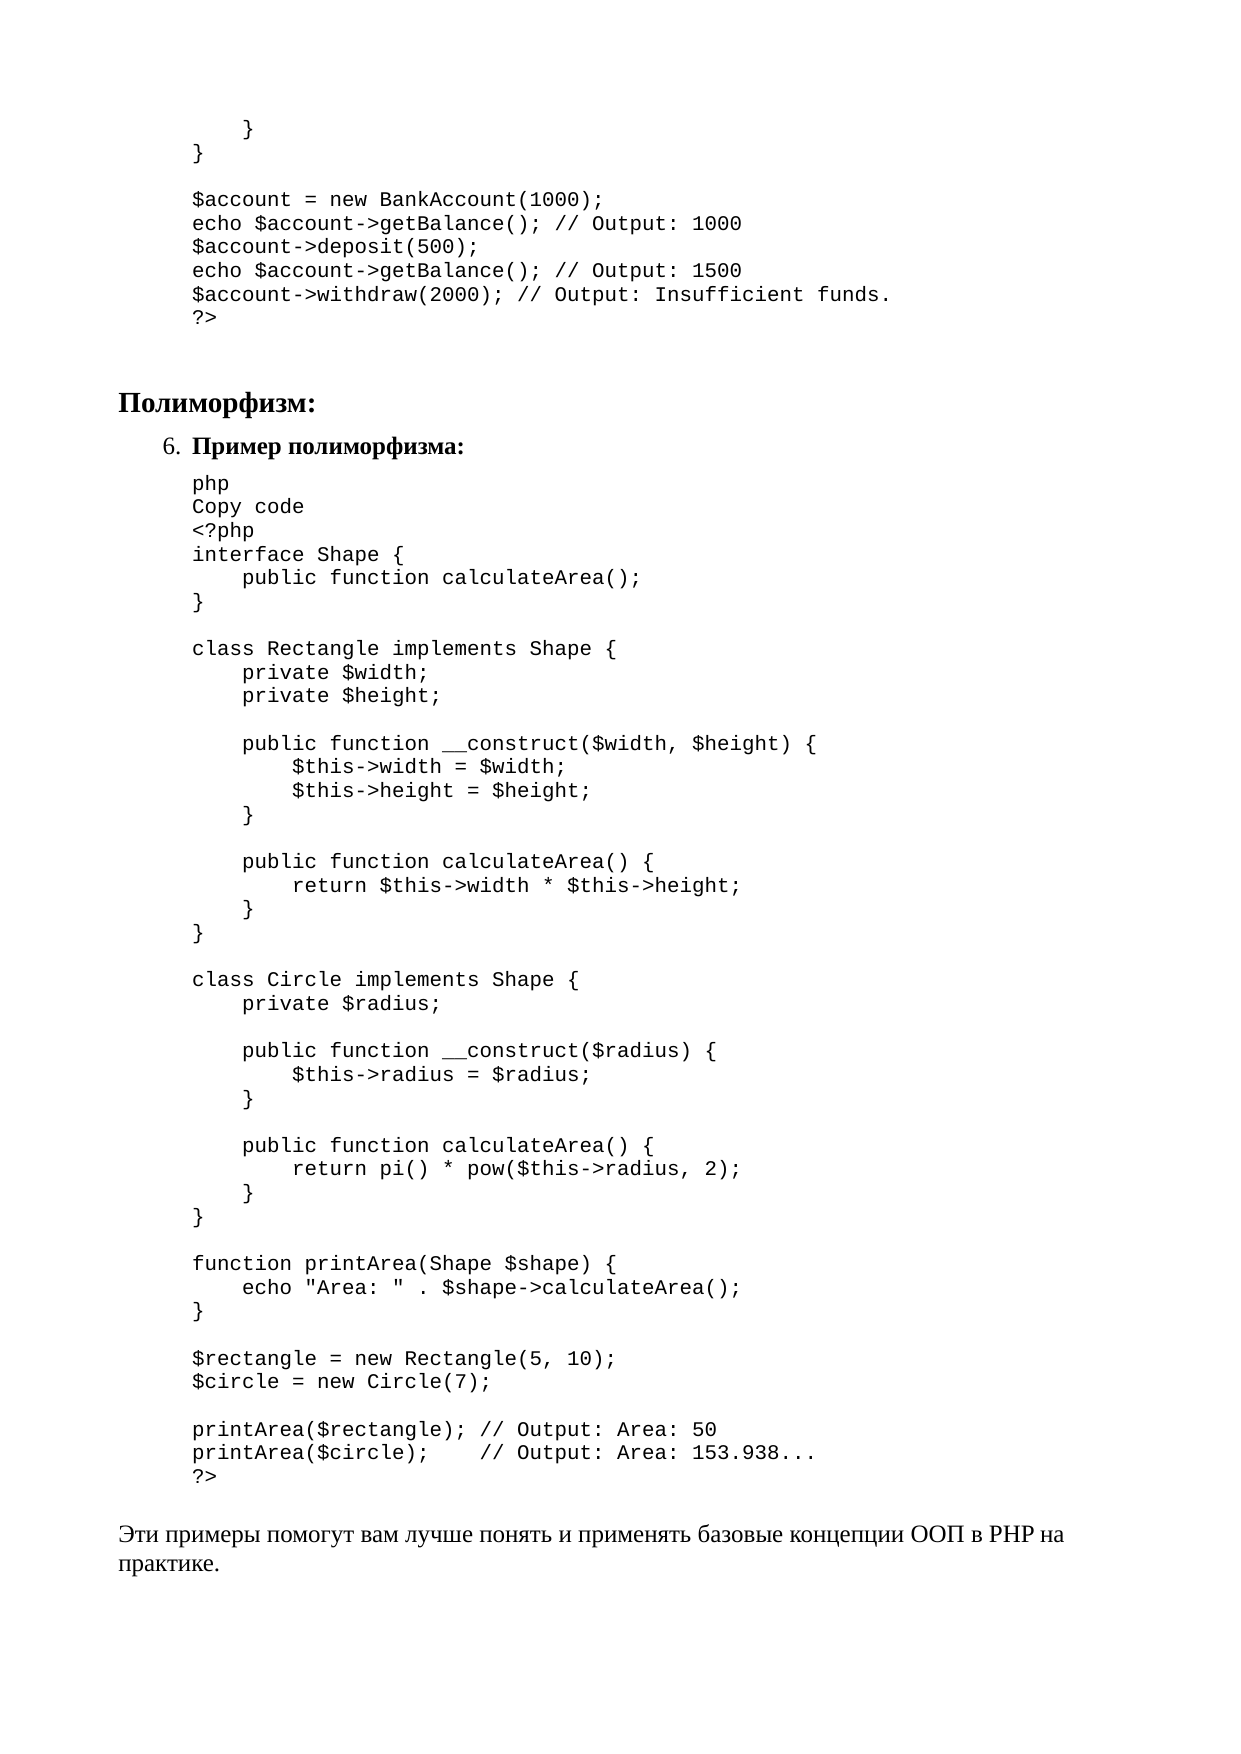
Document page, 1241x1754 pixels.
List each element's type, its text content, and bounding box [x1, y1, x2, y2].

list printArea($rectangle); // Output: Area: 50 [162, 1418, 1122, 1442]
list $account = new BankAccount(1000); [162, 189, 1122, 213]
list class Circle implements Shape { [162, 969, 1122, 993]
list } [162, 1087, 1122, 1111]
list echo "Area: " . $shape->calculateArea(); [162, 1277, 1122, 1300]
list printArea($circle); // Output: Area: 153.938... [162, 1442, 1122, 1466]
list } [162, 1182, 1122, 1206]
list public function calculateArea() { [162, 851, 1122, 875]
list $this->height = $height; [162, 780, 1122, 804]
list return pi() * pow($this->radius, 2); [162, 1158, 1122, 1182]
list class Rectangle implements Shape { [162, 638, 1122, 662]
list } [162, 922, 1122, 946]
list ?> [162, 307, 1122, 331]
list php [162, 473, 1122, 496]
list public function __construct($radius) { [162, 1040, 1122, 1064]
list $account->withdraw(2000); // Output: Insufficient funds. [162, 284, 1122, 307]
list } [162, 1300, 1122, 1324]
list Copy code [162, 496, 1122, 520]
list ?> [162, 1466, 1122, 1489]
list $account->deposit(500); [162, 236, 1122, 260]
list <?php [162, 520, 1122, 544]
list public function calculateArea(); [162, 567, 1122, 591]
list echo $account->getBalance(); // Output: 1000 [162, 213, 1122, 236]
list $circle = new Circle(7); [162, 1371, 1122, 1395]
list function printArea(Shape $shape) { [162, 1253, 1122, 1277]
list } [162, 804, 1122, 827]
list echo $account->getBalance(); // Output: 1500 [162, 260, 1122, 284]
list interface Shape { [162, 544, 1122, 567]
list private $height; [162, 686, 1122, 709]
list } [162, 591, 1122, 614]
list $this->radius = $radius; [162, 1064, 1122, 1087]
list } [162, 898, 1122, 922]
list $rectangle = new Rectangle(5, 10); [162, 1348, 1122, 1371]
list } [162, 1206, 1122, 1229]
list public function __construct($width, $height) { [162, 733, 1122, 756]
list private $radius; [162, 993, 1122, 1017]
subtitle Полиморфизм: [118, 385, 1122, 419]
list private $width; [162, 662, 1122, 686]
list $this->width = $width; [162, 756, 1122, 780]
list public function calculateArea() { [162, 1135, 1122, 1158]
text Эти примеры помогут вам лучше понять и применять базовые концепции ООП в PHP на практике. [118, 1519, 1122, 1576]
list } [162, 142, 1122, 165]
list } [162, 118, 1122, 142]
list Пример полиморфизма: [162, 431, 1122, 460]
list return $this->width * $this->height; [162, 875, 1122, 898]
